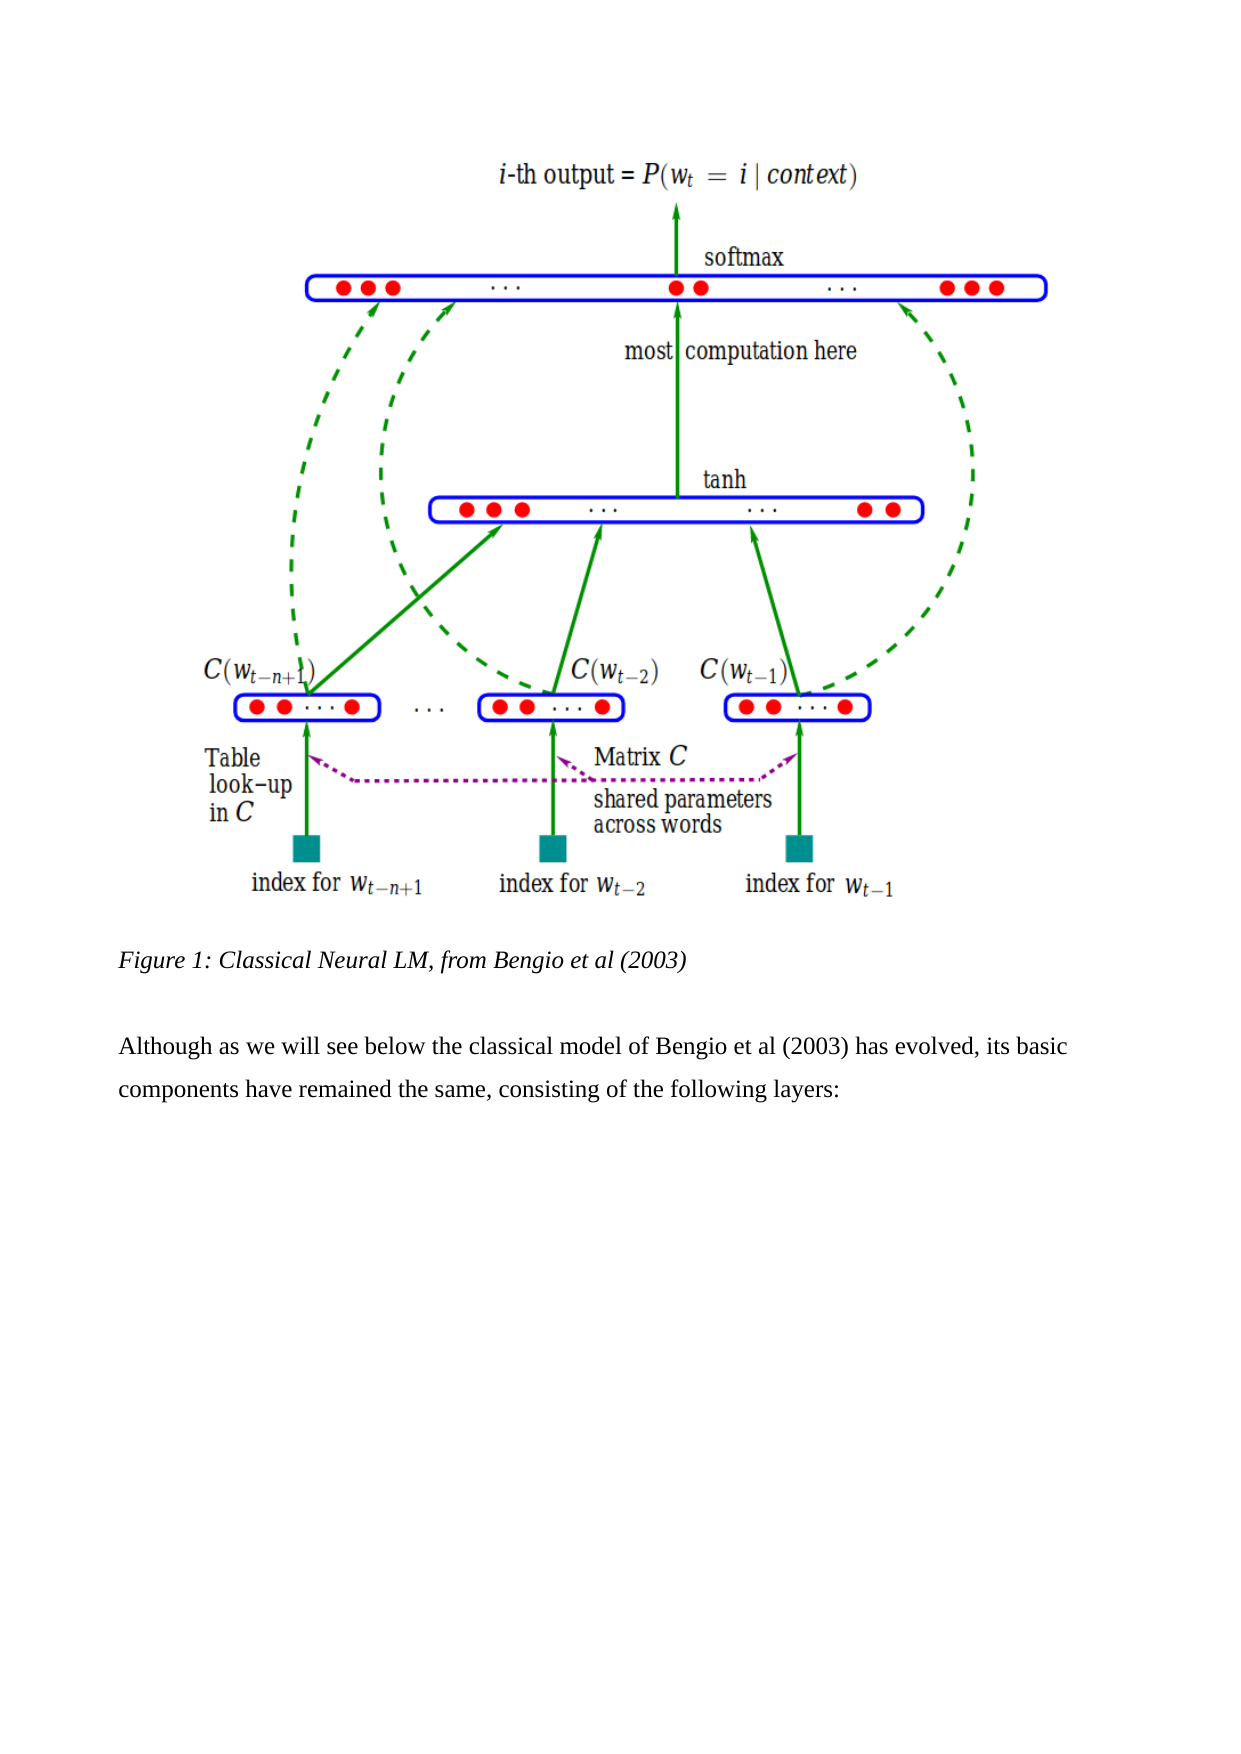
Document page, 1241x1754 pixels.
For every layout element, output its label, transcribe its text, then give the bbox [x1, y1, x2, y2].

picture [118, 130, 1123, 940]
text Although as we will see below the classical model of Bengio et al (2003) has evolved, its basic components have remained the same, consisting of the following layers: [118, 1031, 1122, 1103]
text Figure 1: Classical Neural LM, from Bengio et al (2003) [118, 940, 1122, 974]
